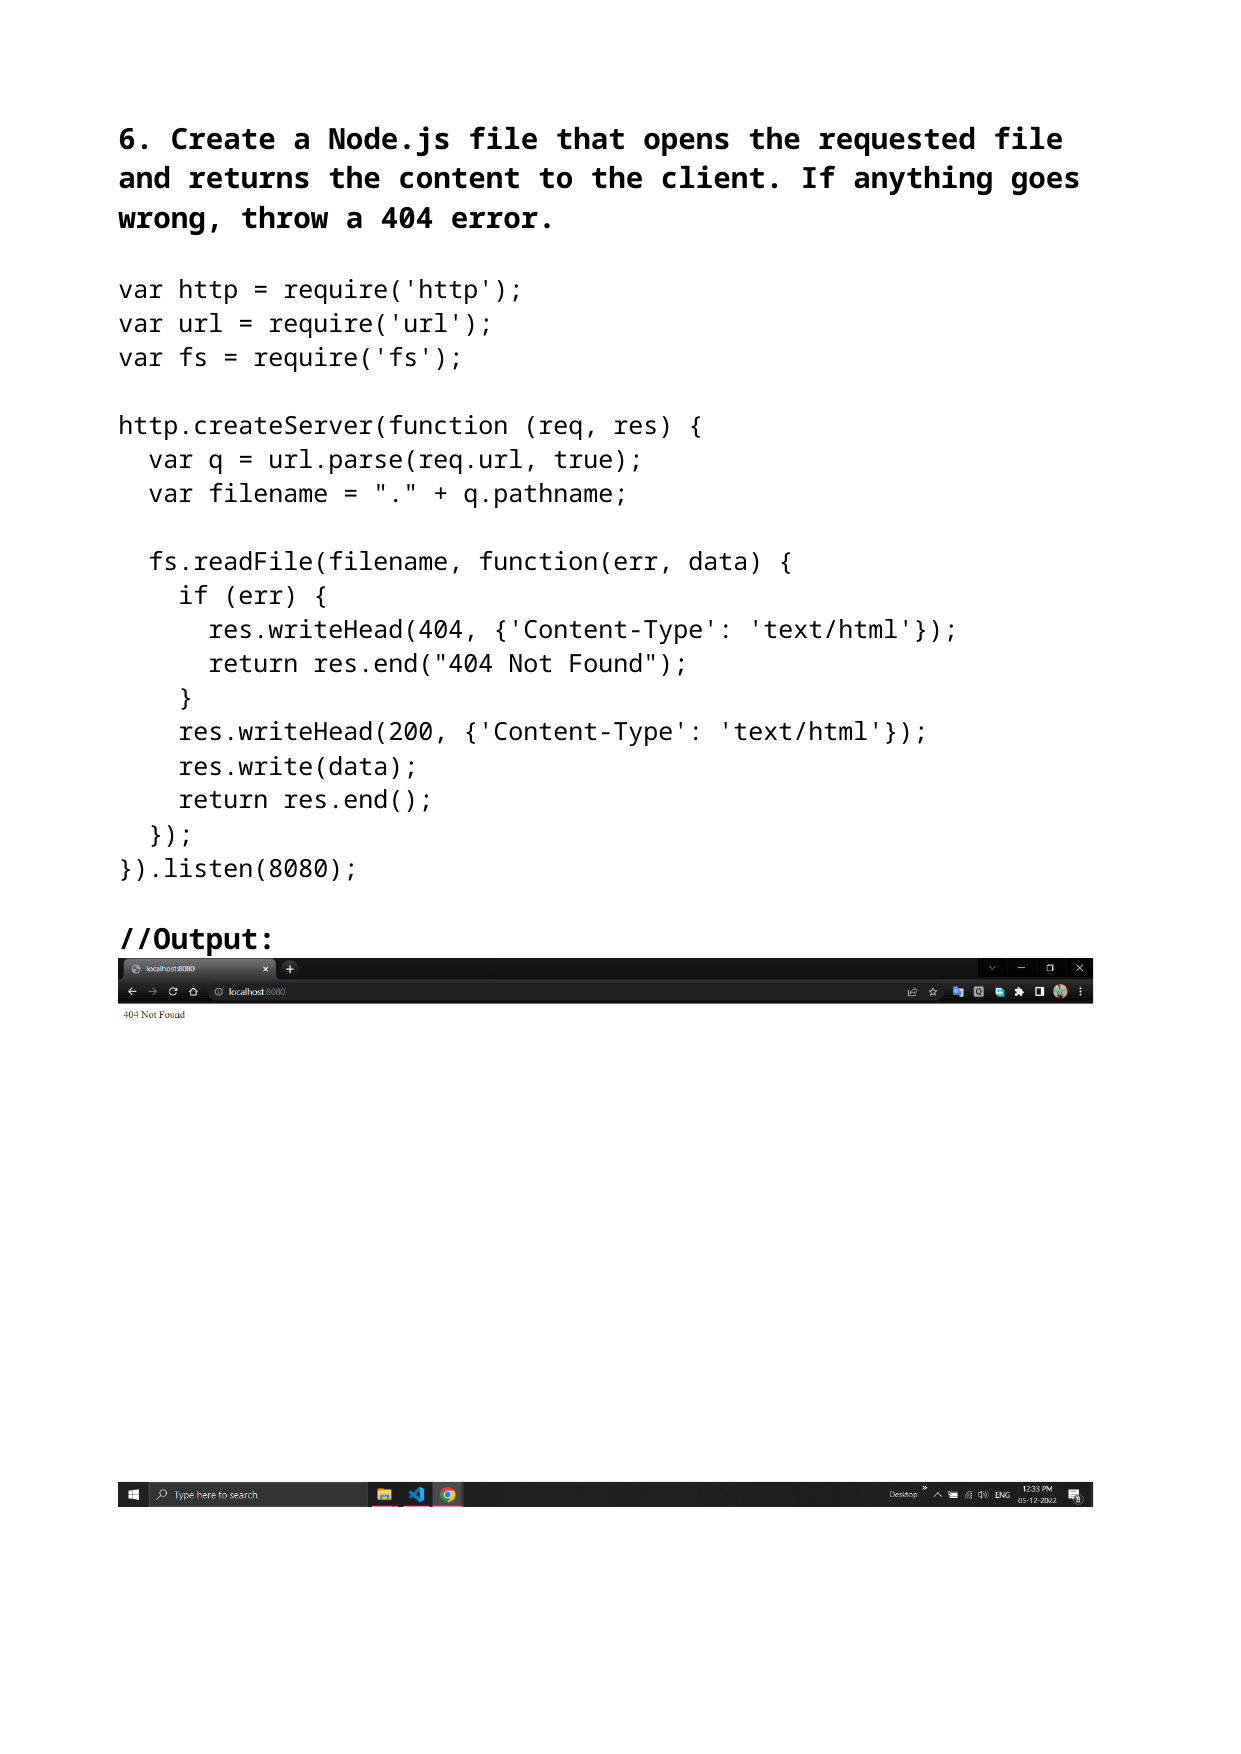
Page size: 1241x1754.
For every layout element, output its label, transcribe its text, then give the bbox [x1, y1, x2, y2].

text return res.end(); [118, 782, 1122, 816]
text var http = require('http'); [118, 271, 1122, 305]
text http.createServer(function (req, res) { [118, 407, 1122, 442]
text 6. Create a Node.js file that opens the requested file and returns the content to the client. If anything goes wrong, throw a 404 error. [118, 118, 1122, 237]
text }).listen(8080); [118, 850, 1122, 884]
text var url = require('url'); [118, 305, 1122, 339]
text fs.readFile(filename, function(err, data) { [118, 544, 1122, 578]
text var q = url.parse(req.url, true); [118, 442, 1122, 476]
text }); [118, 816, 1122, 850]
text return res.end("404 Not Found"); [118, 646, 1122, 680]
text if (err) { [118, 578, 1122, 612]
text res.write(data); [118, 748, 1122, 782]
text res.writeHead(404, {'Content-Type': 'text/html'}); [118, 612, 1122, 646]
text } [118, 680, 1122, 714]
text var fs = require('fs'); [118, 339, 1122, 373]
picture [118, 958, 1094, 1507]
text //Output: [118, 918, 1122, 958]
text var filename = "." + q.pathname; [118, 476, 1122, 510]
text res.writeHead(200, {'Content-Type': 'text/html'}); [118, 714, 1122, 748]
